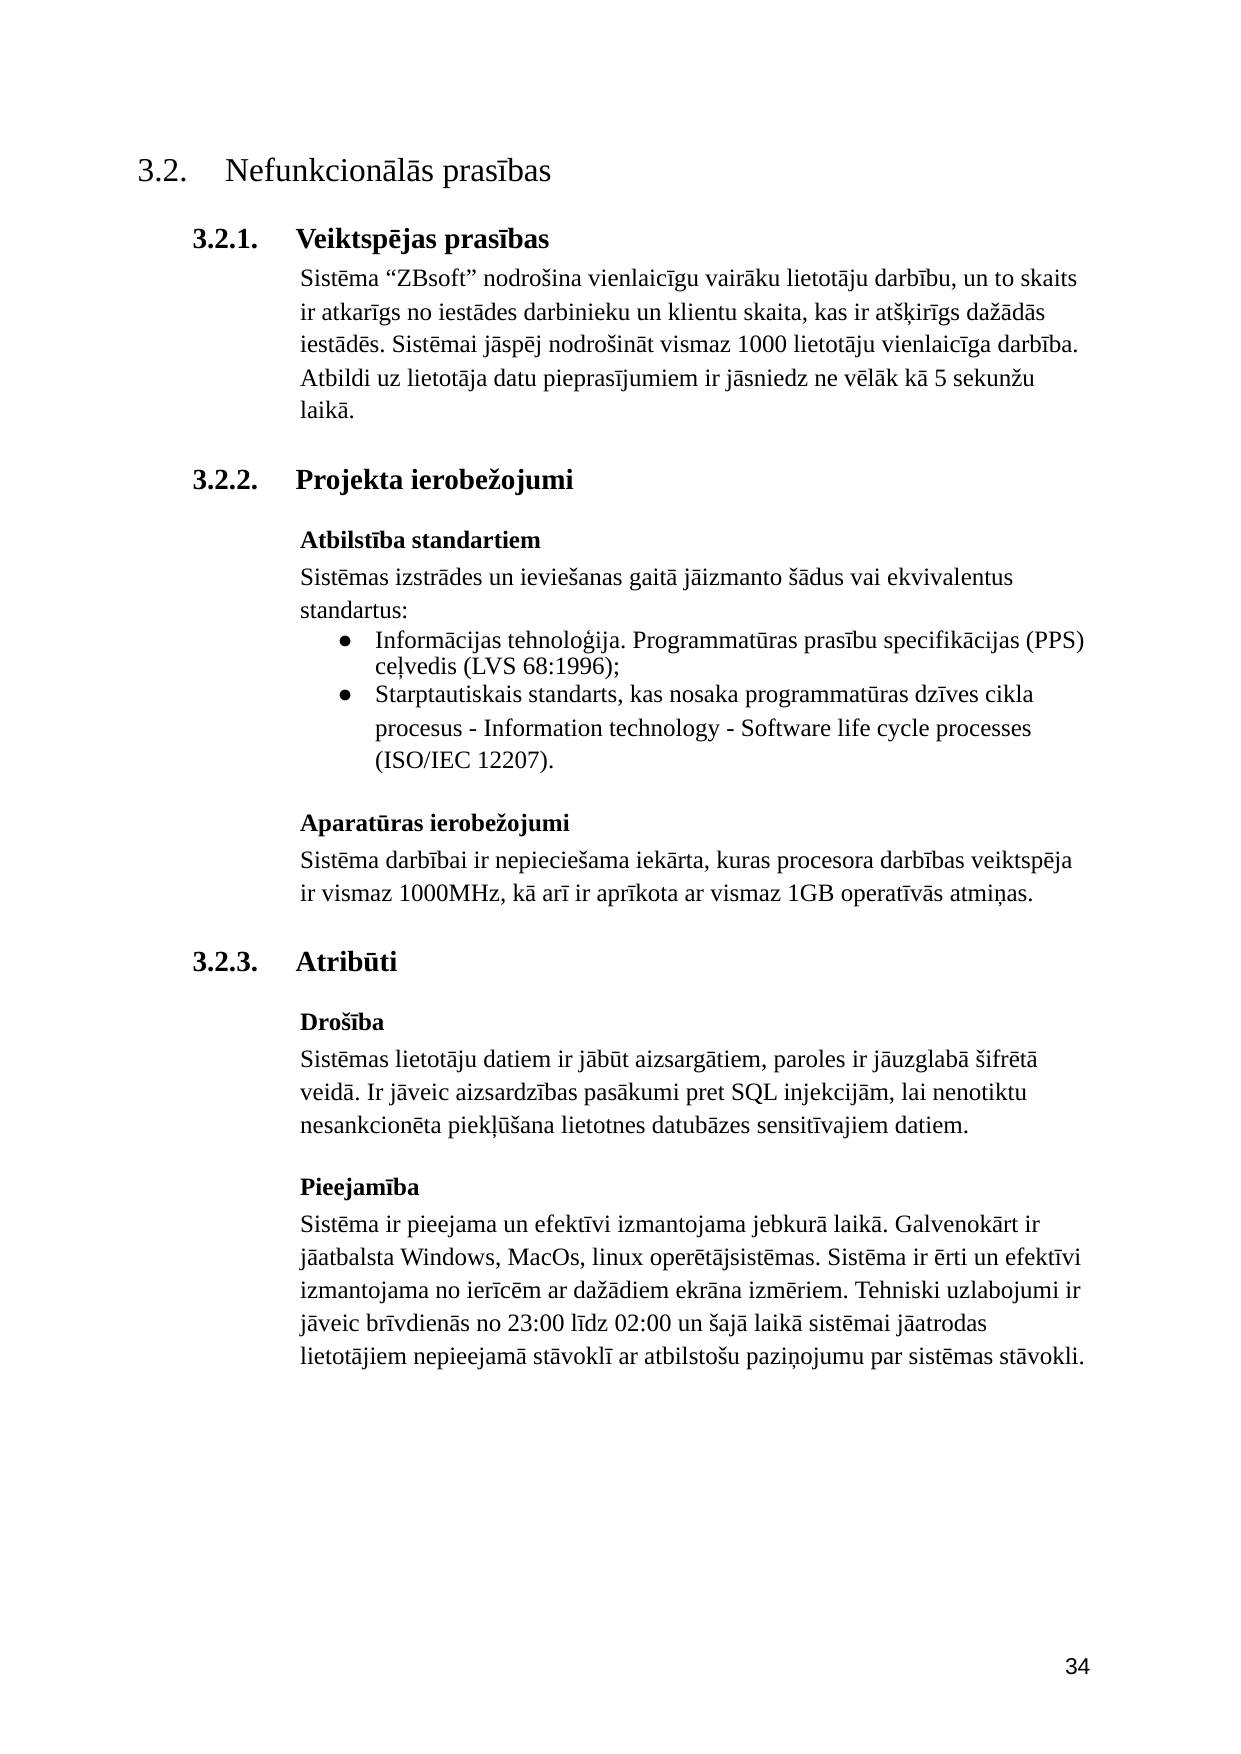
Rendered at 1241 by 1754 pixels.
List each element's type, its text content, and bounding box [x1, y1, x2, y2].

subtitle Aparatūras ierobežojumi [300, 808, 1090, 837]
subtitle Atbilstība standartiem [300, 525, 1090, 553]
list Informācijas tehnoloģija. Programmatūras prasību specifikācijas (PPS) ceļvedis (LVS 68:1996); [337, 628, 1090, 679]
subtitle Veiktspējas prasības [258, 222, 1090, 255]
subtitle Pieejamība [300, 1172, 1090, 1201]
list Starptautiskais standarts, kas nosaka programmatūras dzīves cikla procesus - Information technology - Software life cycle processes (ISO/IEC 12207). [337, 679, 1090, 774]
text Sistēma darbībai ir nepieciešama iekārta, kuras procesora darbības veiktspēja ir vismaz 1000MHz, kā arī ir aprīkota ar vismaz 1GB operatīvās atmiņas. [300, 845, 1090, 907]
subtitle Projekta ierobežojumi [258, 462, 1090, 496]
text Sistēmas lietotāju datiem ir jābūt aizsargātiem, paroles ir jāuzglabā šifrētā veidā. Ir jāveic aizsardzības pasākumi pret SQL injekcijām, lai nenotiktu nesankcionēta piekļūšana lietotnes datubāzes sensitīvajiem datiem. [300, 1044, 1090, 1139]
text Sistēma ir pieejama un efektīvi izmantojama jebkurā laikā. Galvenokārt ir jāatbalsta Windows, MacOs, linux operētājsistēmas. Sistēma ir ērti un efektīvi izmantojama no ierīcēm ar dažādiem ekrāna izmēriem. Tehniski uzlabojumi ir jāveic brīvdienās no 23:00 līdz 02:00 un šajā laikā sistēmai jāatrodas lietotājiem nepieejamā stāvoklī ar atbilstošu paziņojumu par sistēmas stāvokli. [300, 1209, 1090, 1370]
subtitle Drošība [300, 1007, 1090, 1036]
text Sistēmas izstrādes un ieviešanas gaitā jāizmanto šādus vai ekvivalentus standartus: [300, 562, 1090, 623]
subtitle Nefunkcionālās prasības [187, 150, 1090, 188]
text Sistēma “ZBsoft” nodrošina vienlaicīgu vairāku lietotāju darbību, un to skaits ir atkarīgs no iestādes darbinieku un klientu skaita, kas ir atšķirīgs dažādās iestādēs. Sistēmai jāspēj nodrošināt vismaz 1000 lietotāju vienlaicīga darbība. Atbildi uz lietotāja datu pieprasījumiem ir jāsniedz ne vēlāk kā 5 sekunžu laikā. [300, 263, 1090, 424]
subtitle Atribūti [258, 944, 1090, 978]
